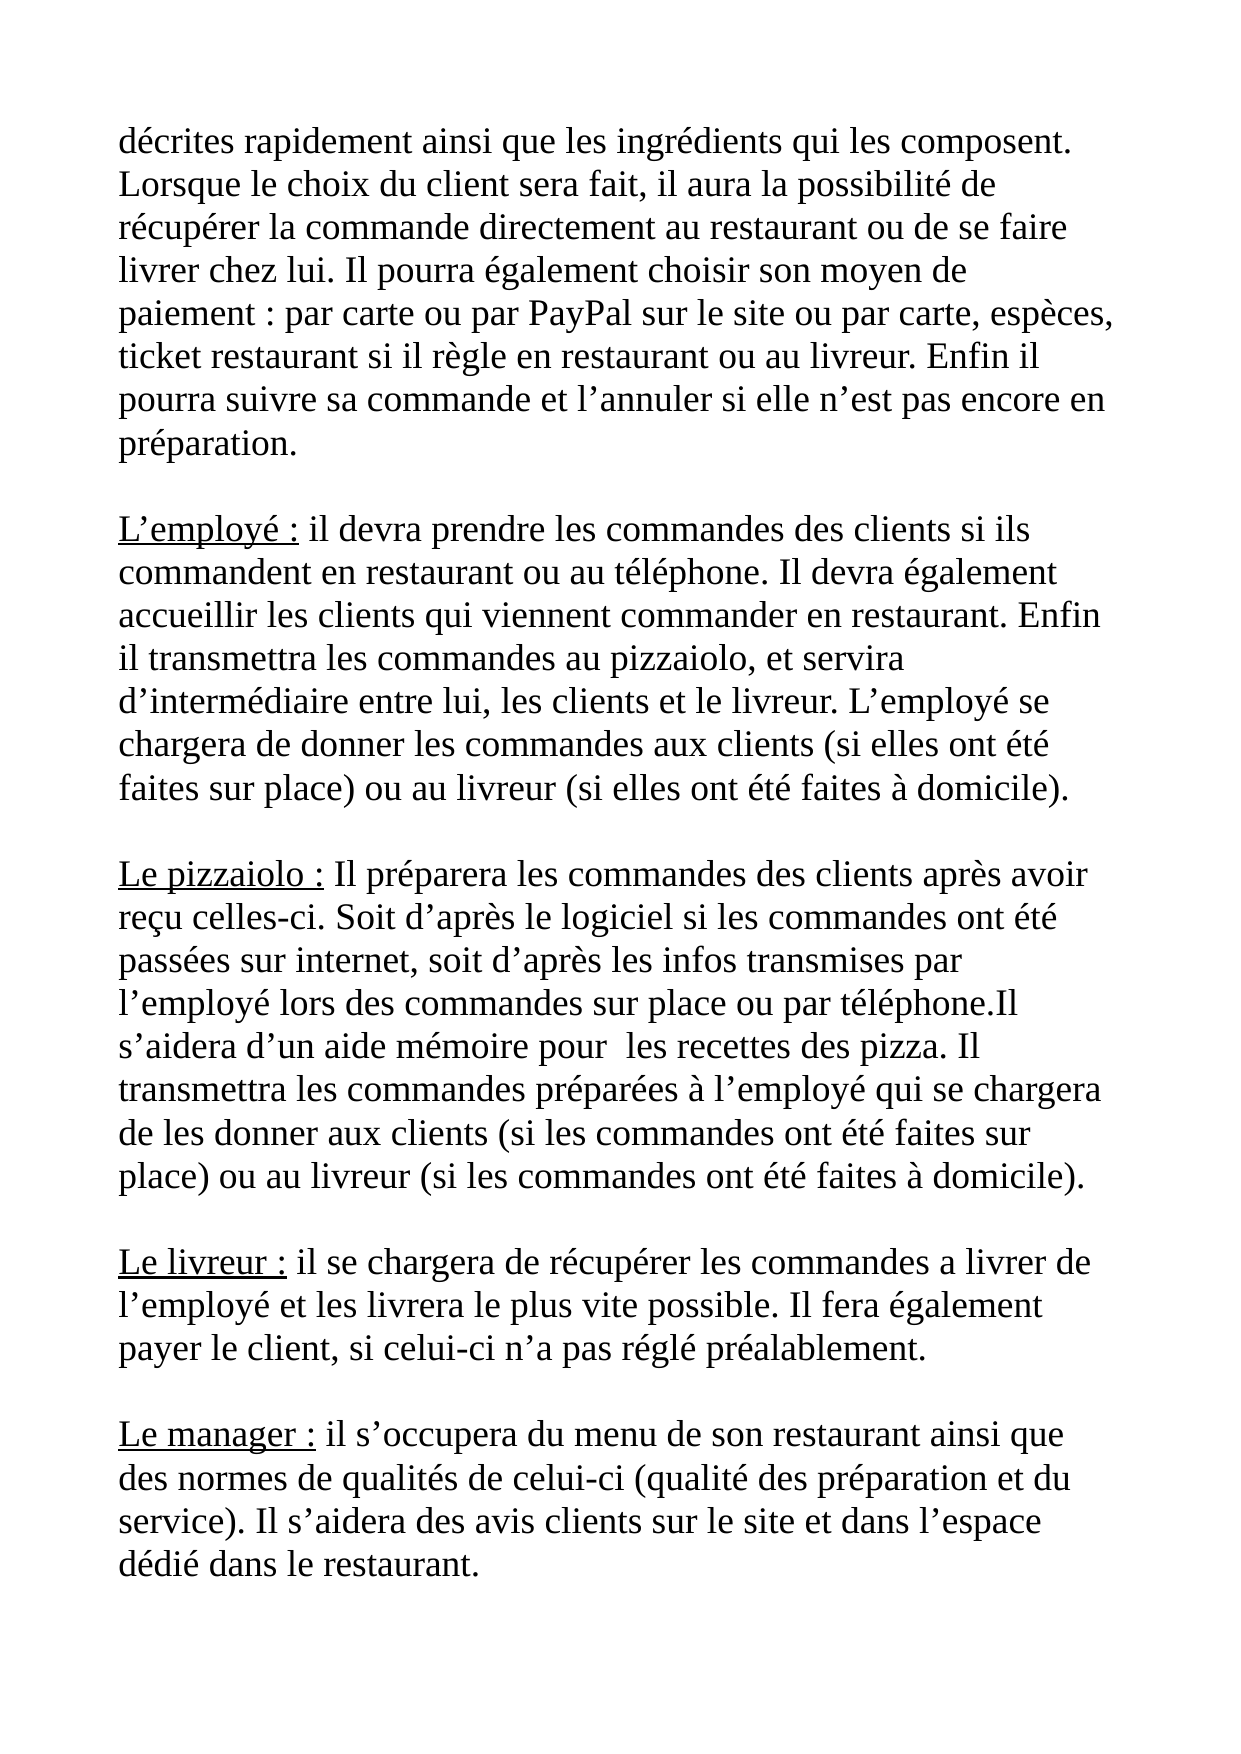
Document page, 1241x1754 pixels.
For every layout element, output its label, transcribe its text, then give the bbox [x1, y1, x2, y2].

text L’employé : il devra prendre les commandes des clients si ils commandent en restaurant ou au téléphone. Il devra également accueillir les clients qui viennent commander en restaurant. Enfin il transmettra les commandes au pizzaiolo, et servira d’intermédiaire entre lui, les clients et le livreur. L’employé se chargera de donner les commandes aux clients (si elles ont été faites sur place) ou au livreur (si elles ont été faites à domicile). [118, 506, 1122, 808]
text décrites rapidement ainsi que les ingrédients qui les composent. Lorsque le choix du client sera fait, il aura la possibilité de récupérer la commande directement au restaurant ou de se faire livrer chez lui. Il pourra également choisir son moyen de paiement : par carte ou par PayPal sur le site ou par carte, espèces, ticket restaurant si il règle en restaurant ou au livreur. Enfin il pourra suivre sa commande et l’annuler si elle n’est pas encore en préparation. [118, 118, 1122, 463]
text Le manager : il s’occupera du menu de son restaurant ainsi que des normes de qualités de celui-ci (qualité des préparation et du service). Il s’aidera des avis clients sur le site et dans l’espace dédié dans le restaurant. [118, 1412, 1122, 1584]
text Le livreur : il se chargera de récupérer les commandes a livrer de l’employé et les livrera le plus vite possible. Il fera également payer le client, si celui-ci n’a pas réglé préalablement. [118, 1239, 1122, 1369]
text Le pizzaiolo : Il préparera les commandes des clients après avoir reçu celles-ci. Soit d’après le logiciel si les commandes ont été passées sur internet, soit d’après les infos transmises par l’employé lors des commandes sur place ou par téléphone.Il s’aidera d’un aide mémoire pour les recettes des pizza. Il transmettra les commandes préparées à l’employé qui se chargera de les donner aux clients (si les commandes ont été faites sur place) ou au livreur (si les commandes ont été faites à domicile). [118, 851, 1122, 1196]
